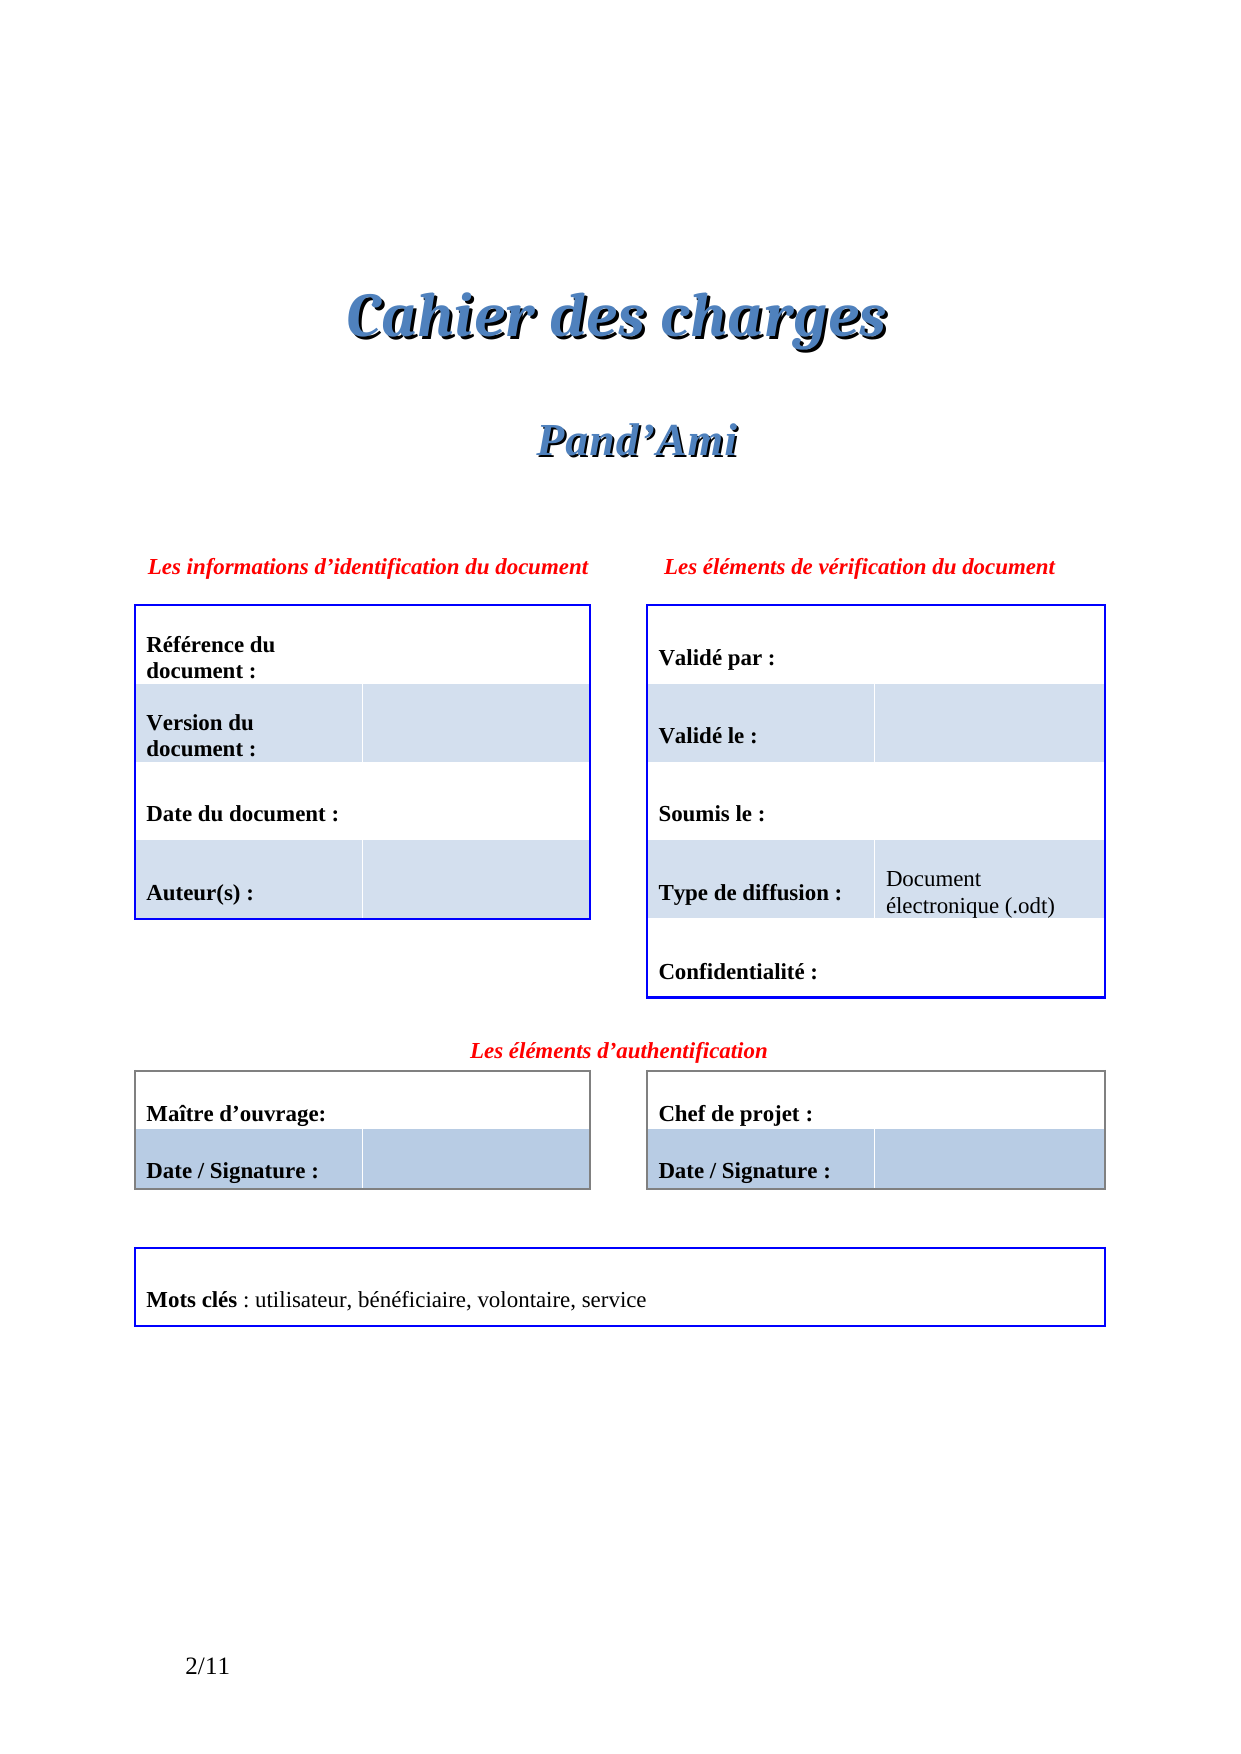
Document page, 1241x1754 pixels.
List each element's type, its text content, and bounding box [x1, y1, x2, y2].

subtitle Pand’Ami [148, 413, 1092, 466]
table_header Référence du document : [136, 606, 362, 684]
table_cell [591, 762, 646, 840]
table_header [591, 604, 646, 684]
table_cell [590, 1188, 647, 1247]
table_cell [875, 918, 1104, 996]
title Cahier des charges [148, 280, 1092, 352]
table_header [363, 606, 589, 684]
table_cell Document électronique (.odt) [875, 840, 1104, 918]
table_cell [591, 1070, 646, 1129]
table_header [875, 606, 1104, 684]
table_cell Validé le : [648, 684, 874, 762]
table_cell Confidentialité : [648, 918, 874, 996]
table_cell [590, 918, 646, 996]
table_cell [875, 1190, 1105, 1247]
table_cell [647, 1190, 874, 1247]
table_cell [647, 999, 874, 1008]
table_cell [875, 684, 1104, 762]
table_cell [363, 762, 589, 840]
table_cell [363, 996, 590, 1008]
table_cell Soumis le : [648, 762, 874, 840]
table_cell [363, 1129, 589, 1188]
table_header Validé par : [648, 606, 874, 684]
table_cell [875, 999, 1105, 1008]
table_cell Date / Signature : [648, 1129, 874, 1188]
table_cell [875, 1129, 1104, 1188]
table_cell [875, 1072, 1104, 1129]
table_cell [363, 1190, 590, 1247]
table_cell Mots clés : utilisateur, bénéficiaire, volontaire, service [136, 1249, 1104, 1325]
table_cell Type de diffusion : [648, 840, 874, 918]
table_cell [363, 1072, 589, 1129]
table_cell Maître d’ouvrage: [136, 1072, 362, 1129]
table_cell Date / Signature : [136, 1129, 362, 1188]
table_cell [591, 684, 646, 762]
table_cell [591, 840, 646, 918]
table_cell [135, 920, 362, 996]
table_cell Version du document : [136, 684, 362, 762]
table_cell Les éléments d’authentification [135, 1008, 1105, 1067]
table_cell [875, 762, 1104, 840]
table_cell Date du document : [136, 762, 362, 840]
table_cell Auteur(s) : [136, 840, 362, 918]
table_cell [135, 996, 362, 1008]
text Les informations d’identification du document Les éléments de vérification du document [148, 553, 1092, 579]
table_cell Chef de projet : [648, 1072, 874, 1129]
table_cell [591, 1129, 646, 1188]
table_cell [363, 920, 590, 996]
table_cell [363, 840, 589, 918]
table_cell [363, 684, 589, 762]
table_cell [590, 996, 647, 1008]
table_cell [135, 1190, 362, 1247]
